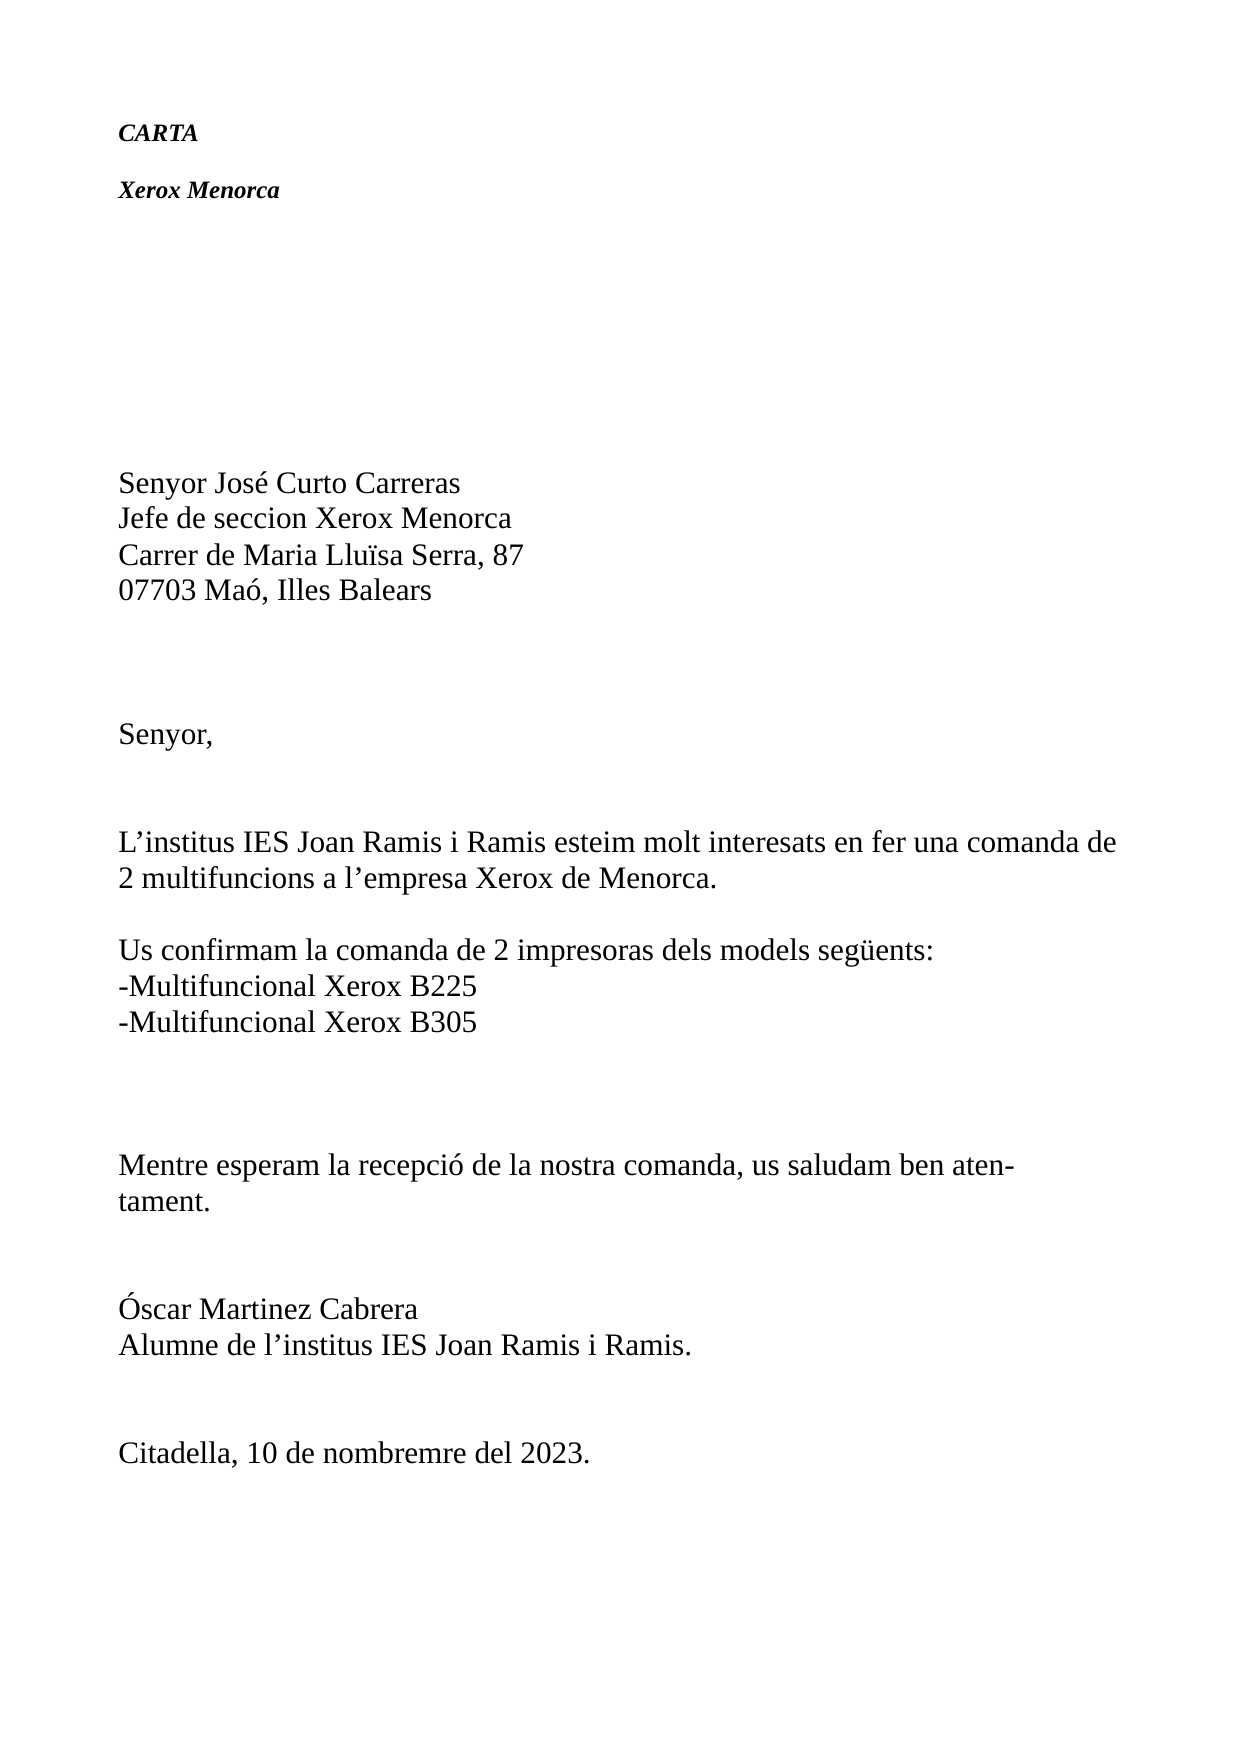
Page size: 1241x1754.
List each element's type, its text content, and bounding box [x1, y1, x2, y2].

text 07703 Maó, Illes Balears [118, 572, 1122, 608]
text Senyor, [118, 715, 1122, 751]
text -Multifuncional Xerox B225 [118, 967, 1122, 1003]
text -Multifuncional Xerox B305 [118, 1003, 1122, 1039]
text Alumne de l’institus IES Joan Ramis i Ramis. [118, 1326, 1122, 1362]
text Citadella, 10 de nombremre del 2023. [118, 1434, 1122, 1470]
text tament. [118, 1183, 1122, 1218]
text L’institus IES Joan Ramis i Ramis esteim molt interesats en fer una comanda de 2 multifuncions a l’empresa Xerox de Menorca. [118, 823, 1122, 895]
text Carrer de Maria Lluïsa Serra, 87 [118, 536, 1122, 572]
text Senyor José Curto Carreras [118, 464, 1122, 500]
text Óscar Martinez Cabrera [118, 1290, 1122, 1326]
text Us confirmam la comanda de 2 impresoras dels models següents: [118, 931, 1122, 967]
text Jefe de seccion Xerox Menorca [118, 500, 1122, 536]
text Mentre esperam la recepció de la nostra comanda, us saludam ben aten- [118, 1147, 1122, 1183]
